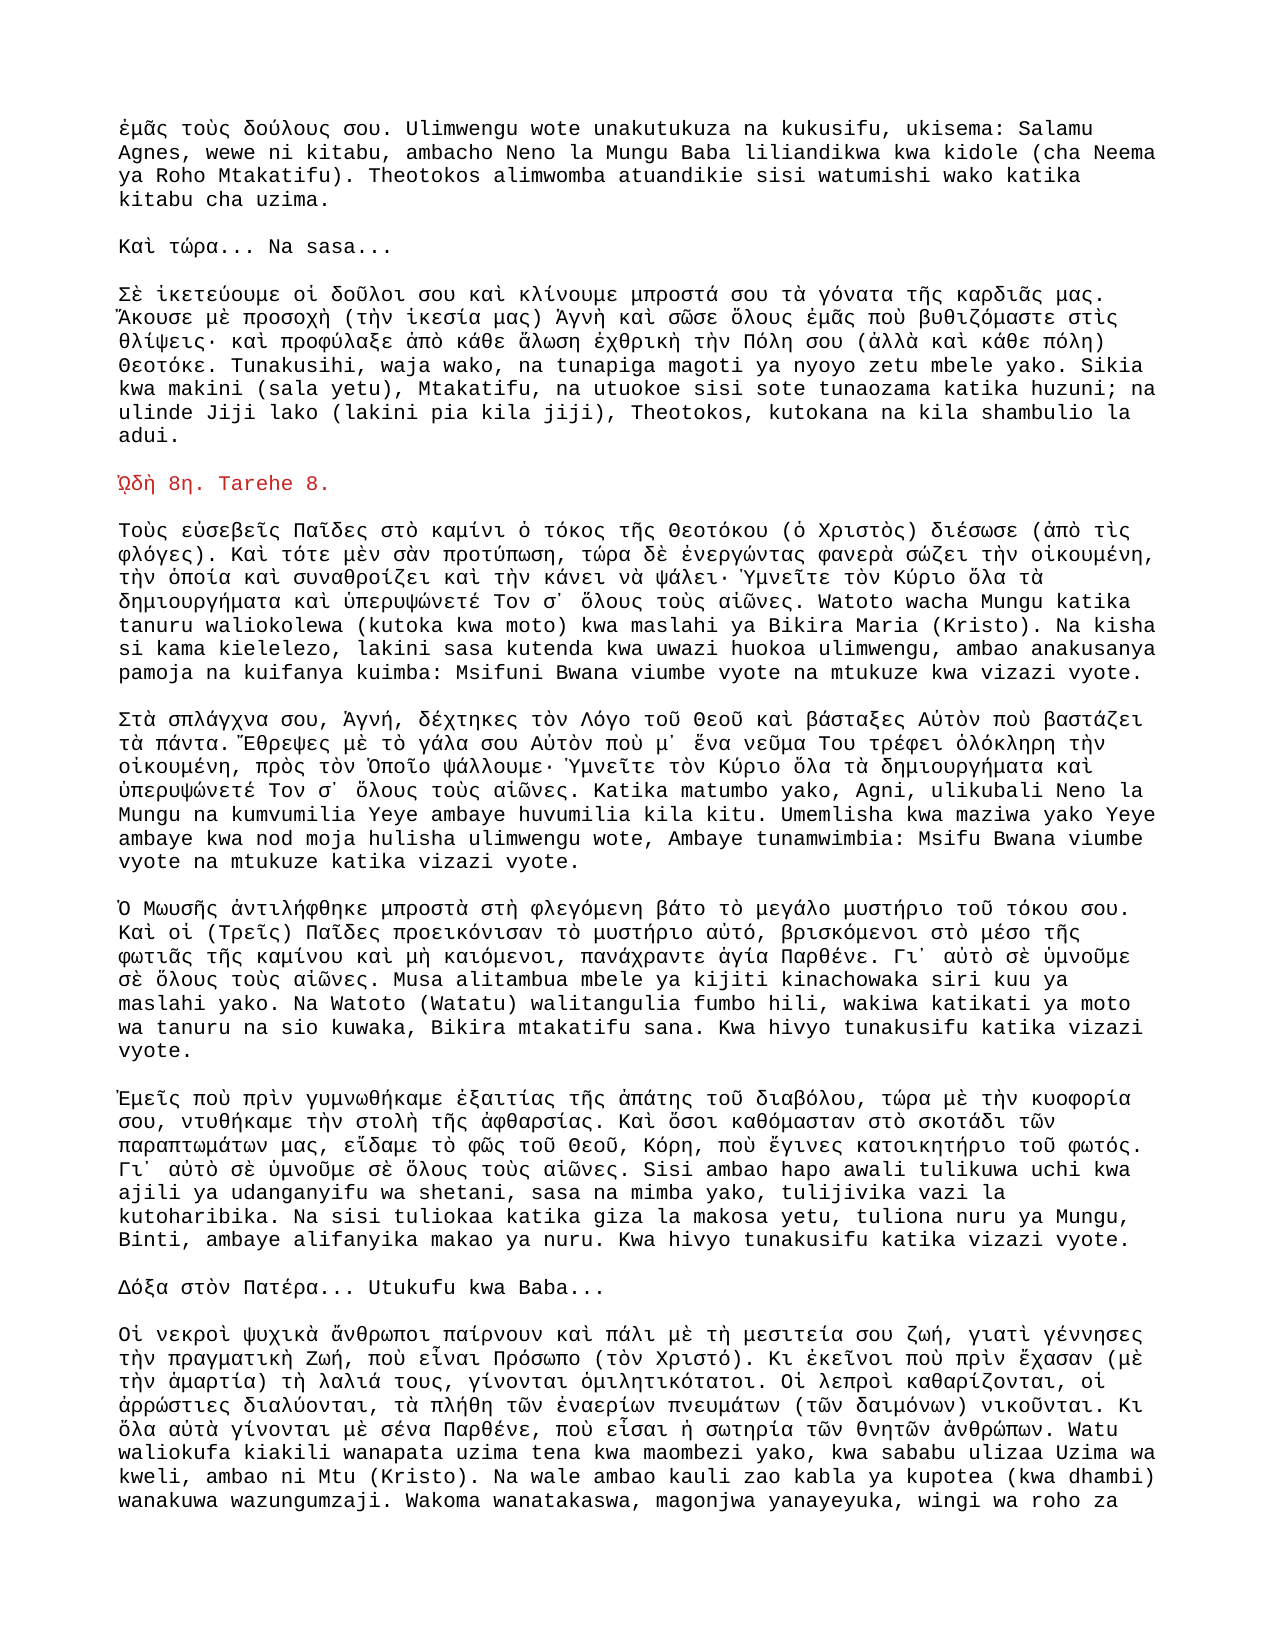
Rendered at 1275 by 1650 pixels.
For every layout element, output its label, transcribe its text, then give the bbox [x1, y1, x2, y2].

text Δόξα στὸν Πατέρα... Utukufu kwa Baba... [118, 1277, 1157, 1300]
text Οἱ νεκροὶ ψυχικὰ ἄνθρωποι παίρνουν καὶ πάλι μὲ τὴ μεσιτεία σου ζωή, γιατὶ γέννησες τὴν πραγματικὴ Ζωή, ποὺ εἶναι Πρόσωπο (τὸν Χριστό). Κι ἐκεῖνοι ποὺ πρὶν ἔχασαν (μὲ τὴν ἁμαρτία) τὴ λαλιά τους, γίνονται ὁμιλητικότατοι. Οἱ λεπροὶ καθαρίζονται, οἱ ἀρρώστιες διαλύονται, τὰ πλήθη τῶν ἐναερίων πνευμάτων (τῶν δαιμόνων) νικοῦνται. Κι ὅλα αὐτὰ γίνονται μὲ σένα Παρθένε, ποὺ εἶσαι ἡ σωτηρία τῶν θνητῶν ἀνθρώπων. Watu waliokufa kiakili wanapata uzima tena kwa maombezi yako, kwa sababu ulizaa Uzima wa kweli, ambao ni Mtu (Kristo). Na wale ambao kauli zao kabla ya kupotea (kwa dhambi) wanakuwa wazungumzaji. Wakoma wanatakaswa, magonjwa yanayeyuka, wingi wa roho za [118, 1324, 1157, 1513]
text Ὁ Μωυσῆς ἀντιλήφθηκε μπροστὰ στὴ φλεγόμενη βάτο τὸ μεγάλο μυστήριο τοῦ τόκου σου. Καὶ οἱ (Τρεῖς) Παῖδες προεικόνισαν τὸ μυστήριο αὐτό, βρισκόμενοι στὸ μέσο τῆς φωτιᾶς τῆς καμίνου καὶ μὴ καιόμενοι, πανάχραντε ἁγία Παρθένε. Γι᾿ αὐτὸ σὲ ὑμνοῦμε σὲ ὅλους τοὺς αἰῶνες. Musa alitambua mbele ya kijiti kinachowaka siri kuu ya maslahi yako. Na Watoto (Watatu) walitangulia fumbo hili, wakiwa katikati ya moto wa tanuru na sio kuwaka, Bikira mtakatifu sana. Kwa hivyo tunakusifu katika vizazi vyote. [118, 898, 1157, 1064]
text Ἐμεῖς ποὺ πρὶν γυμνωθήκαμε ἐξαιτίας τῆς ἀπάτης τοῦ διαβόλου, τώρα μὲ τὴν κυοφορία σου, ντυθήκαμε τὴν στολὴ τῆς ἀφθαρσίας. Καὶ ὅσοι καθόμασταν στὸ σκοτάδι τῶν παραπτωμάτων μας, εἴδαμε τὸ φῶς τοῦ Θεοῦ, Κόρη, ποὺ ἔγινες κατοικητήριο τοῦ φωτός. Γι᾿ αὐτὸ σὲ ὑμνοῦμε σὲ ὅλους τοὺς αἰῶνες. Sisi ambao hapo awali tulikuwa uchi kwa ajili ya udanganyifu wa shetani, sasa na mimba yako, tulijivika vazi la kutoharibika. Na sisi tuliokaa katika giza la makosa yetu, tuliona nuru ya Mungu, Binti, ambaye alifanyika makao ya nuru. Kwa hivyo tunakusifu katika vizazi vyote. [118, 1088, 1157, 1253]
text ἐμᾶς τοὺς δούλους σου. Ulimwengu wote unakutukuza na kukusifu, ukisema: Salamu Agnes, wewe ni kitabu, ambacho Neno la Mungu Baba liliandikwa kwa kidole (cha Neema ya Roho Mtakatifu). Theotokos alimwomba atuandikie sisi watumishi wako katika kitabu cha uzima. [118, 118, 1157, 213]
text Στὰ σπλάγχνα σου, Ἁγνή, δέχτηκες τὸν Λόγο τοῦ Θεοῦ καὶ βάσταξες Αὐτὸν ποὺ βαστάζει τὰ πάντα. Ἔθρεψες μὲ τὸ γάλα σου Αὐτὸν ποὺ μ᾿ ἕνα νεῦμα Του τρέφει ὁλόκληρη τὴν οἰκουμένη, πρὸς τὸν Ὁποῖο ψάλλουμε· Ὑμνεῖτε τὸν Κύριο ὅλα τὰ δημιουργήματα καὶ ὑπερυψώνετέ Τον σ᾿ ὅλους τοὺς αἰῶνες. Katika matumbo yako, Agni, ulikubali Neno la Mungu na kumvumilia Yeye ambaye huvumilia kila kitu. Umemlisha kwa maziwa yako Yeye ambaye kwa nod moja hulisha ulimwengu wote, Ambaye tunamwimbia: Msifu Bwana viumbe vyote na mtukuze katika vizazi vyote. [118, 709, 1157, 875]
text ᾨδὴ 8η. Tarehe 8. [118, 473, 1157, 496]
text Τοὺς εὐσεβεῖς Παῖδες στὸ καμίνι ὁ τόκος τῆς Θεοτόκου (ὁ Χριστὸς) διέσωσε (ἀπὸ τὶς φλόγες). Καὶ τότε μὲν σὰν προτύπωση, τώρα δὲ ἐνεργώντας φανερὰ σώζει τὴν οἰκουμένη, τὴν ὁποία καὶ συναθροίζει καὶ τὴν κάνει νὰ ψάλει· Ὑμνεῖτε τὸν Κύριο ὅλα τὰ δημιουργήματα καὶ ὑπερυψώνετέ Τον σ᾿ ὅλους τοὺς αἰῶνες. Watoto wacha Mungu katika tanuru waliokolewa (kutoka kwa moto) kwa maslahi ya Bikira Maria (Kristo). Na kisha si kama kielelezo, lakini sasa kutenda kwa uwazi huokoa ulimwengu, ambao anakusanya pamoja na kuifanya kuimba: Msifuni Bwana viumbe vyote na mtukuze kwa vizazi vyote. [118, 520, 1157, 686]
text Σὲ ἱκετεύουμε οἱ δοῦλοι σου καὶ κλίνουμε μπροστά σου τὰ γόνατα τῆς καρδιᾶς μας. Ἄκουσε μὲ προσοχὴ (τὴν ἱκεσία μας) Ἁγνὴ καὶ σῶσε ὅλους ἐμᾶς ποὺ βυθιζόμαστε στὶς θλίψεις· καὶ προφύλαξε ἀπὸ κάθε ἅλωση ἐχθρικὴ τὴν Πόλη σου (ἀλλὰ καὶ κάθε πόλη) Θεοτόκε. Tunakusihi, waja wako, na tunapiga magoti ya nyoyo zetu mbele yako. Sikia kwa makini (sala yetu), Mtakatifu, na utuokoe sisi sote tunaozama katika huzuni; na ulinde Jiji lako (lakini pia kila jiji), Theotokos, kutokana na kila shambulio la adui. [118, 284, 1157, 449]
text Καὶ τώρα... Na sasa... [118, 236, 1157, 260]
